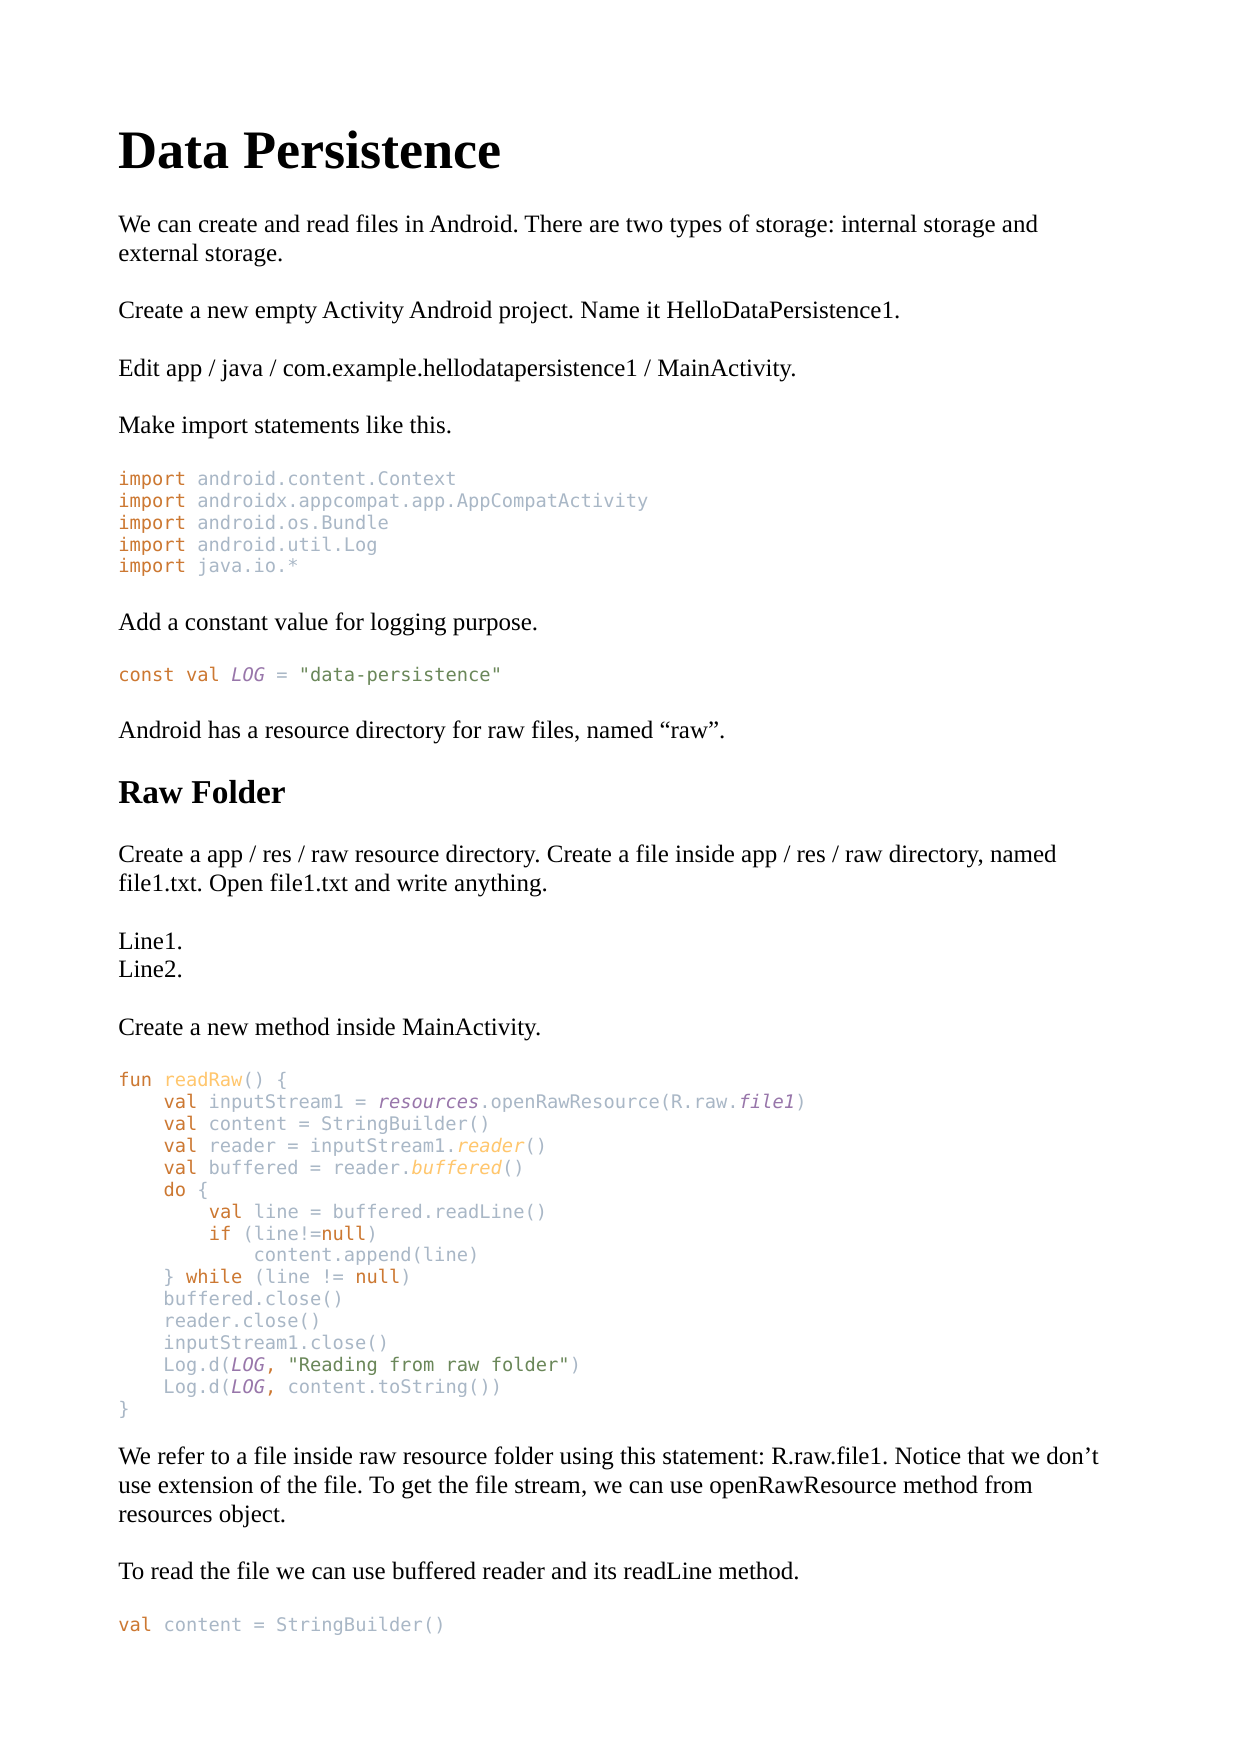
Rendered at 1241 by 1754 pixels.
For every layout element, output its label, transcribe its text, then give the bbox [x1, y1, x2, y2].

text Make import statements like this. [118, 410, 1122, 439]
text import android.os.Bundle [118, 512, 1122, 533]
text Raw Folder [118, 772, 1122, 811]
text import java.io.* [118, 555, 1122, 577]
text Data Persistence [118, 118, 1122, 180]
text Line1. [118, 926, 1122, 954]
text To read the file we can use buffered reader and its readLine method. [118, 1556, 1122, 1585]
text Android has a resource directory for raw files, named “raw”. [118, 715, 1122, 744]
text import android.util.Log [118, 533, 1122, 555]
text val content = StringBuilder() [118, 1614, 1122, 1636]
text fun readRaw() { val inputStream1 = resources.openRawResource(R.raw.file1) val content = StringBuilder() val reader = inputStream1.reader() val buffered = reader.buffered() do { val line = buffered.readLine() if (line!=null) content.append(line) } while (line != null) buffered.close() reader.close() inputStream1.close() Log.d(LOG, "Reading from raw folder") Log.d(LOG, content.toString()) } [118, 1069, 1122, 1419]
text Line2. [118, 954, 1122, 983]
text import android.content.Context [118, 468, 1122, 490]
text import androidx.appcompat.app.AppCompatActivity [118, 490, 1122, 512]
text const val LOG = "data-persistence" [118, 664, 1122, 686]
text Edit app / java / com.example.hellodatapersistence1 / MainActivity. [118, 353, 1122, 382]
text We can create and read files in Android. There are two types of storage: internal storage and external storage. [118, 209, 1122, 267]
text Create a new method inside MainActivity. [118, 1012, 1122, 1041]
text We refer to a file inside raw resource folder using this statement: R.raw.file1. Notice that we don’t use extension of the file. To get the file stream, we can use openRawResource method from resources object. [118, 1441, 1122, 1528]
text Create a app / res / raw resource directory. Create a file inside app / res / raw directory, named file1.txt. Open file1.txt and write anything. [118, 839, 1122, 897]
text Add a constant value for logging purpose. [118, 607, 1122, 636]
text Create a new empty Activity Android project. Name it HelloDataPersistence1. [118, 295, 1122, 324]
